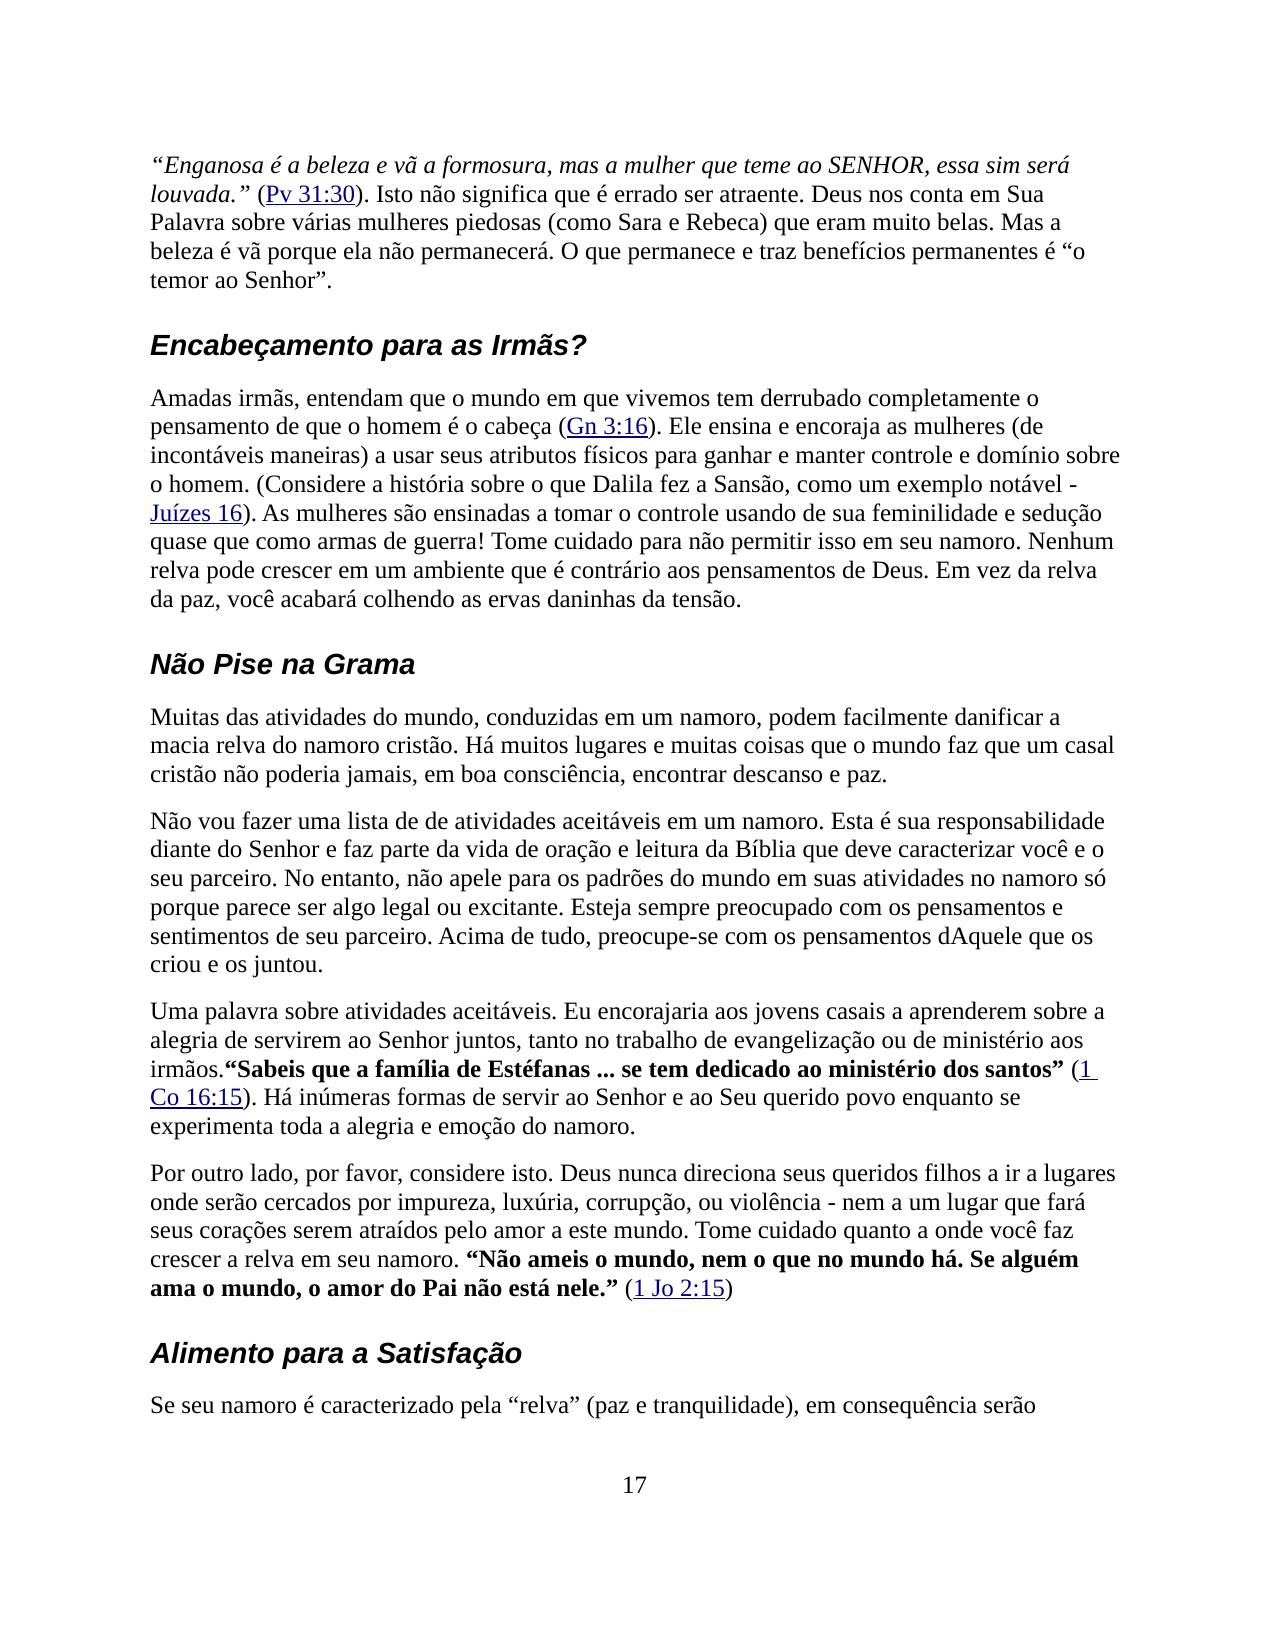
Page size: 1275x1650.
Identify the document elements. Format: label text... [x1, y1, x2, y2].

text Uma palavra sobre atividades aceitáveis. Eu encorajaria aos jovens casais a aprenderem sobre a alegria de servirem ao Senhor juntos, tanto no trabalho de evangelização ou de ministério aos irmãos.“Sabeis que a família de Estéfanas ... se tem dedicado ao ministério dos santos” (1 Co 16:15). Há inúmeras formas de servir ao Senhor e ao Seu querido povo enquanto se experimenta toda a alegria e emoção do namoro. [150, 996, 1125, 1140]
text Se seu namoro é caracterizado pela “relva” (paz e tranquilidade), em consequência serão [150, 1391, 1125, 1419]
text Por outro lado, por favor, considere isto. Deus nunca direciona seus queridos filhos a ir a lugares onde serão cercados por impureza, luxúria, corrupção, ou violência - nem a um lugar que fará seus corações serem atraídos pelo amor a este mundo. Tome cuidado quanto a onde você faz crescer a relva em seu namoro. “Não ameis o mundo, nem o que no mundo há. Se alguém ama o mundo, o amor do Pai não está nele.” (1 Jo 2:15) [150, 1158, 1125, 1302]
subtitle Encabeçamento para as Irmãs? [150, 328, 1125, 361]
text “Enganosa é a beleza e vã a formosura, mas a mulher que teme ao SENHOR, essa sim será louvada.” (Pv 31:30). Isto não significa que é errado ser atraente. Deus nos conta em Sua Palavra sobre várias mulheres piedosas (como Sara e Rebeca) que eram muito belas. Mas a beleza é vã porque ela não permanecerá. O que permanece e traz benefícios permanentes é “o temor ao Senhor”. [150, 150, 1125, 294]
subtitle Alimento para a Satisfação [150, 1336, 1125, 1369]
text Não vou fazer uma lista de de atividades aceitáveis em um namoro. Esta é sua responsabilidade diante do Senhor e faz parte da vida de oração e leitura da Bíblia que deve caracterizar você e o seu parceiro. No entanto, não apele para os padrões do mundo em suas atividades no namoro só porque parece ser algo legal ou excitante. Esteja sempre preocupado com os pensamentos e sentimentos de seu parceiro. Acima de tudo, preocupe-se com os pensamentos dAquele que os criou e os juntou. [150, 806, 1125, 978]
text Amadas irmãs, entendam que o mundo em que vivemos tem derrubado completamente o pensamento de que o homem é o cabeça (Gn 3:16). Ele ensina e encoraja as mulheres (de incontáveis maneiras) a usar seus atributos físicos para ganhar e manter controle e domínio sobre o homem. (Considere a história sobre o que Dalila fez a Sansão, como um exemplo notável - Juízes 16). As mulheres são ensinadas a tomar o controle usando de sua feminilidade e sedução quase que como armas de guerra! Tome cuidado para não permitir isso em seu namoro. Nenhum relva pode crescer em um ambiente que é contrário aos pensamentos de Deus. Em vez da relva da paz, você acabará colhendo as ervas daninhas da tensão. [150, 383, 1125, 613]
text Muitas das atividades do mundo, conduzidas em um namoro, podem facilmente danificar a macia relva do namoro cristão. Há muitos lugares e muitas coisas que o mundo faz que um casal cristão não poderia jamais, em boa consciência, encontrar descanso e paz. [150, 702, 1125, 788]
subtitle Não Pise na Grama [150, 647, 1125, 680]
